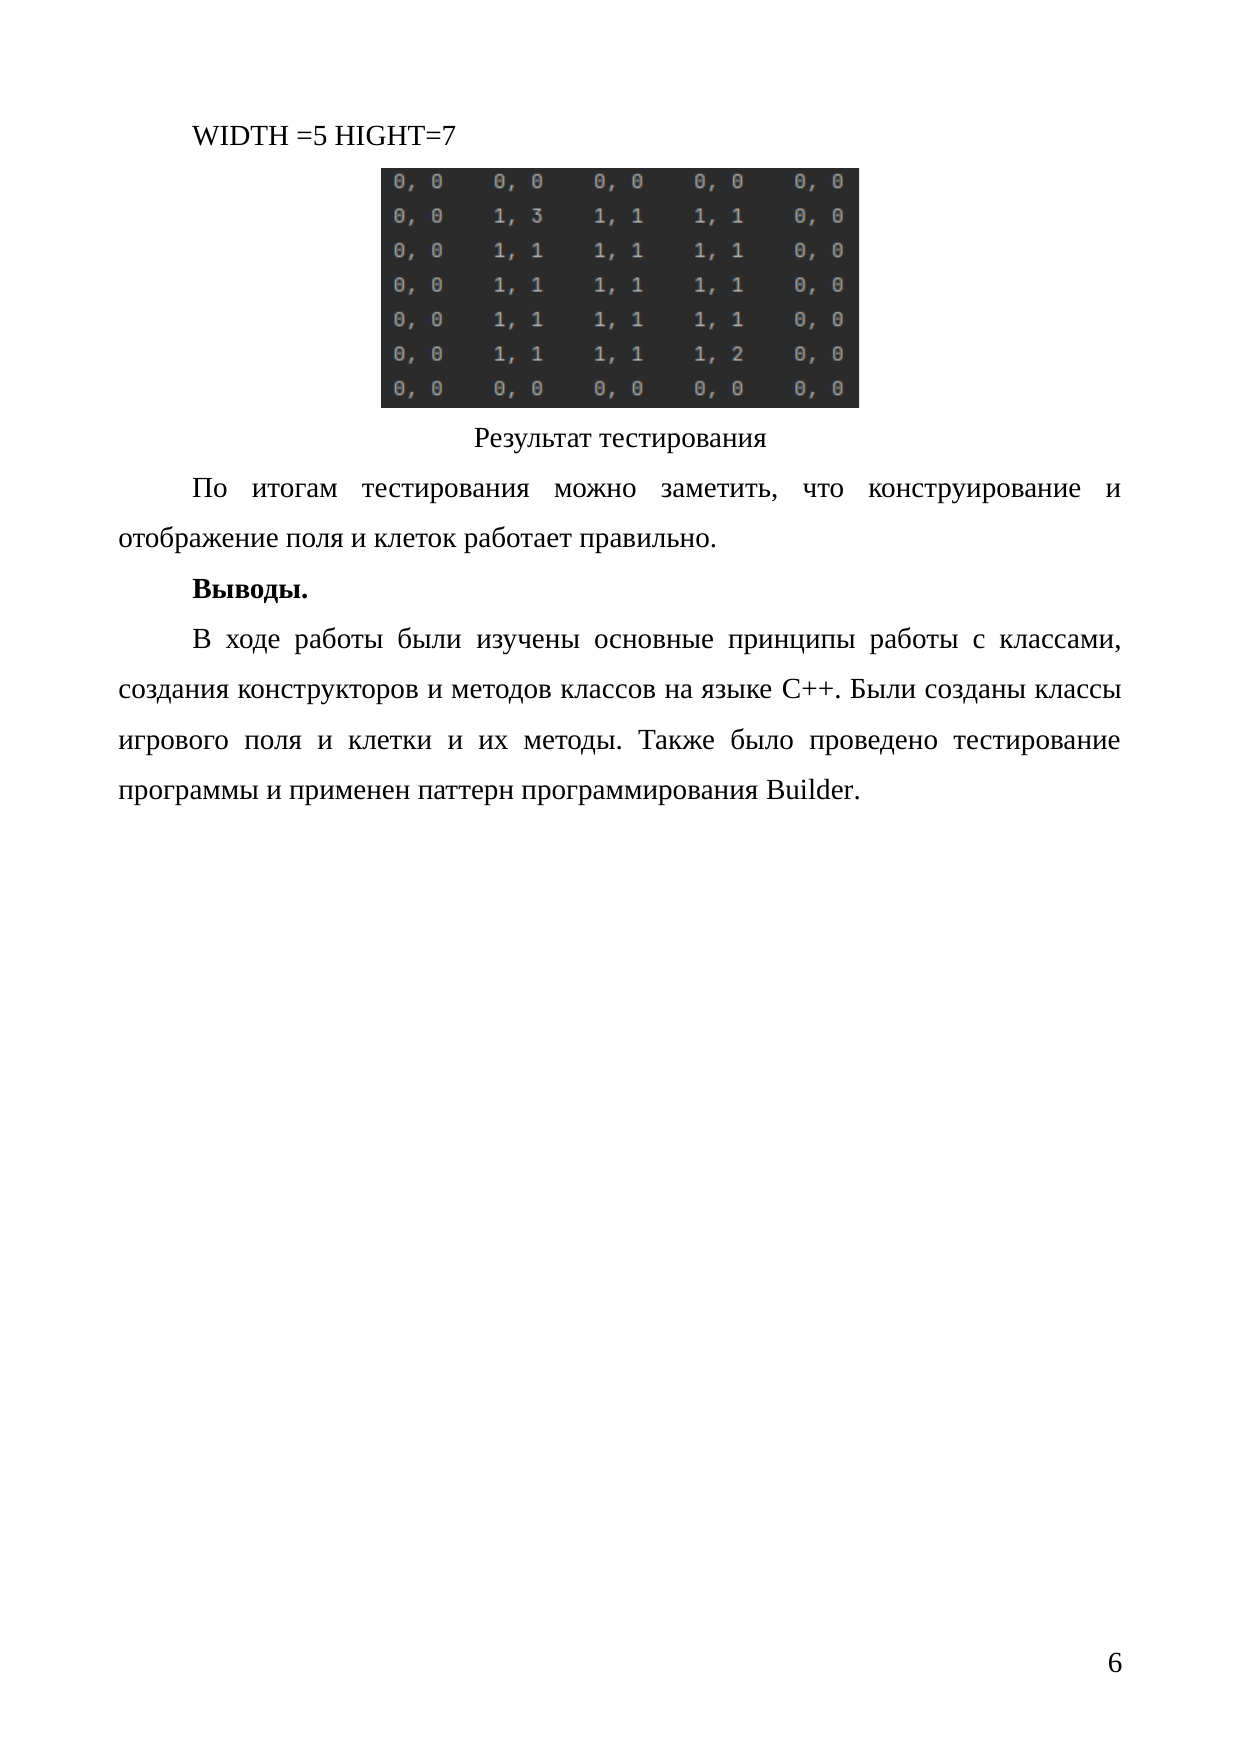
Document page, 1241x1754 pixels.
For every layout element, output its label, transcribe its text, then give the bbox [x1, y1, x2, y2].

subtitle Выводы. [118, 571, 1122, 604]
text WIDTH =5 HIGHT=7 [118, 118, 1122, 152]
text В ходе работы были изучены основные принципы работы с классами, создания конструкторов и методов классов на языке C++. Были созданы классы игрового поля и клетки и их методы. Также было проведено тестирование программы и применен паттерн программирования Builder. [118, 621, 1122, 806]
picture [381, 168, 860, 408]
text Результат тестирования [118, 420, 1122, 453]
text По итогам тестирования можно заметить, что конструирование и отображение поля и клеток работает правильно. [118, 470, 1122, 554]
